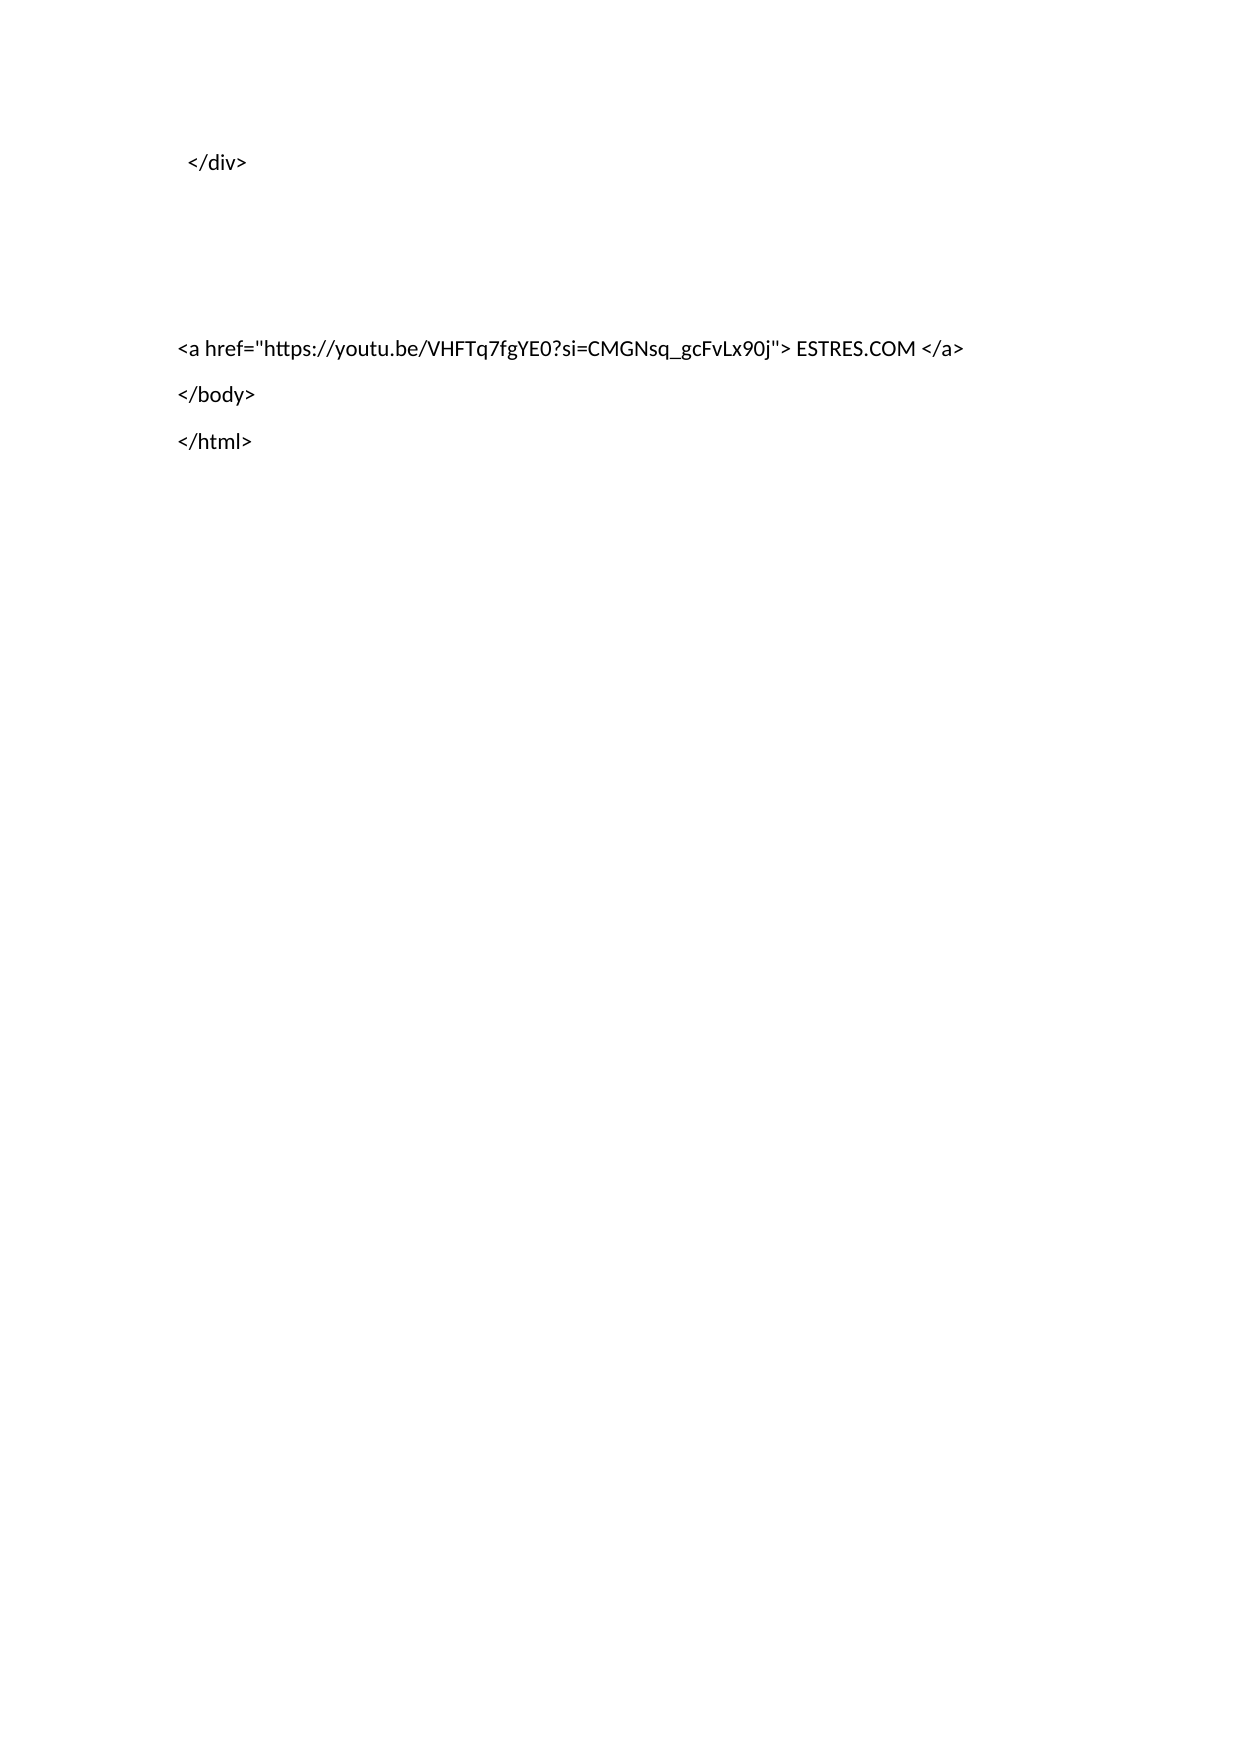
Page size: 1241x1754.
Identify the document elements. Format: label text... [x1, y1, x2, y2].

text </html> [177, 427, 1063, 455]
text <a href="https://youtu.be/VHFTq7fgYE0?si=CMGNsq_gcFvLx90j"> ESTRES.COM </a> [177, 334, 1063, 362]
text </body> [177, 380, 1063, 408]
text </div> [177, 148, 1063, 176]
